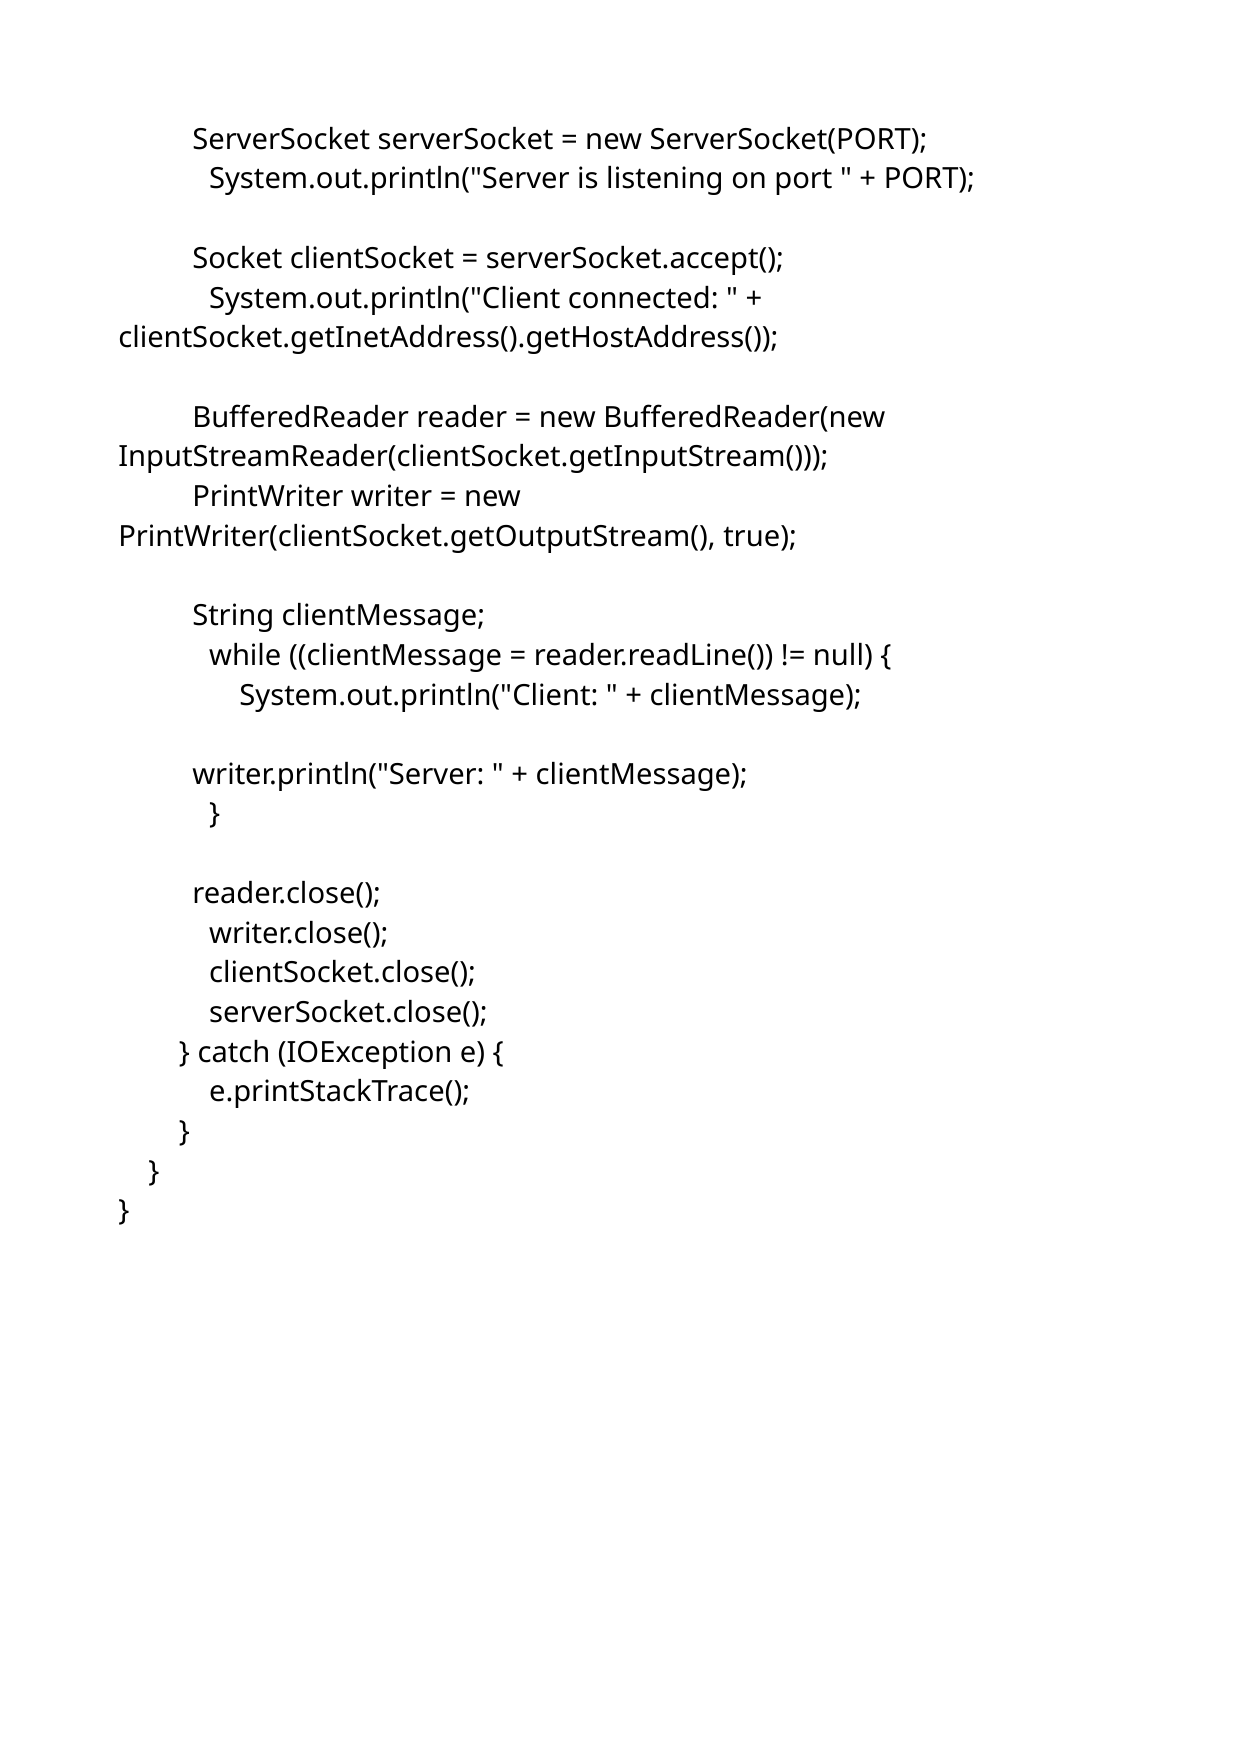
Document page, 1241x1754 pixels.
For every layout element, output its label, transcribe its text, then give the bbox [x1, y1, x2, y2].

text writer.println("Server: " + clientMessage); [118, 753, 1122, 793]
text PrintWriter writer = new PrintWriter(clientSocket.getOutputStream(), true); [118, 475, 1122, 555]
text writer.close(); [118, 912, 1122, 952]
text } [118, 1150, 1122, 1190]
text while ((clientMessage = reader.readLine()) != null) { [118, 634, 1122, 674]
text System.out.println("Server is listening on port " + PORT); [118, 158, 1122, 197]
text e.printStackTrace(); [118, 1071, 1122, 1110]
text } catch (IOException e) { [118, 1031, 1122, 1071]
text ServerSocket serverSocket = new ServerSocket(PORT); [118, 118, 1122, 158]
text System.out.println("Client connected: " + clientSocket.getInetAddress().getHostAddress()); [118, 277, 1122, 356]
text System.out.println("Client: " + clientMessage); [118, 674, 1122, 713]
text String clientMessage; [118, 594, 1122, 634]
text Socket clientSocket = serverSocket.accept(); [118, 237, 1122, 277]
text clientSocket.close(); [118, 952, 1122, 991]
text BufferedReader reader = new BufferedReader(new InputStreamReader(clientSocket.getInputStream())); [118, 396, 1122, 475]
text } [118, 793, 1122, 832]
text reader.close(); [118, 872, 1122, 912]
text } [118, 1110, 1122, 1150]
text serverSocket.close(); [118, 991, 1122, 1031]
text } [118, 1190, 1122, 1229]
